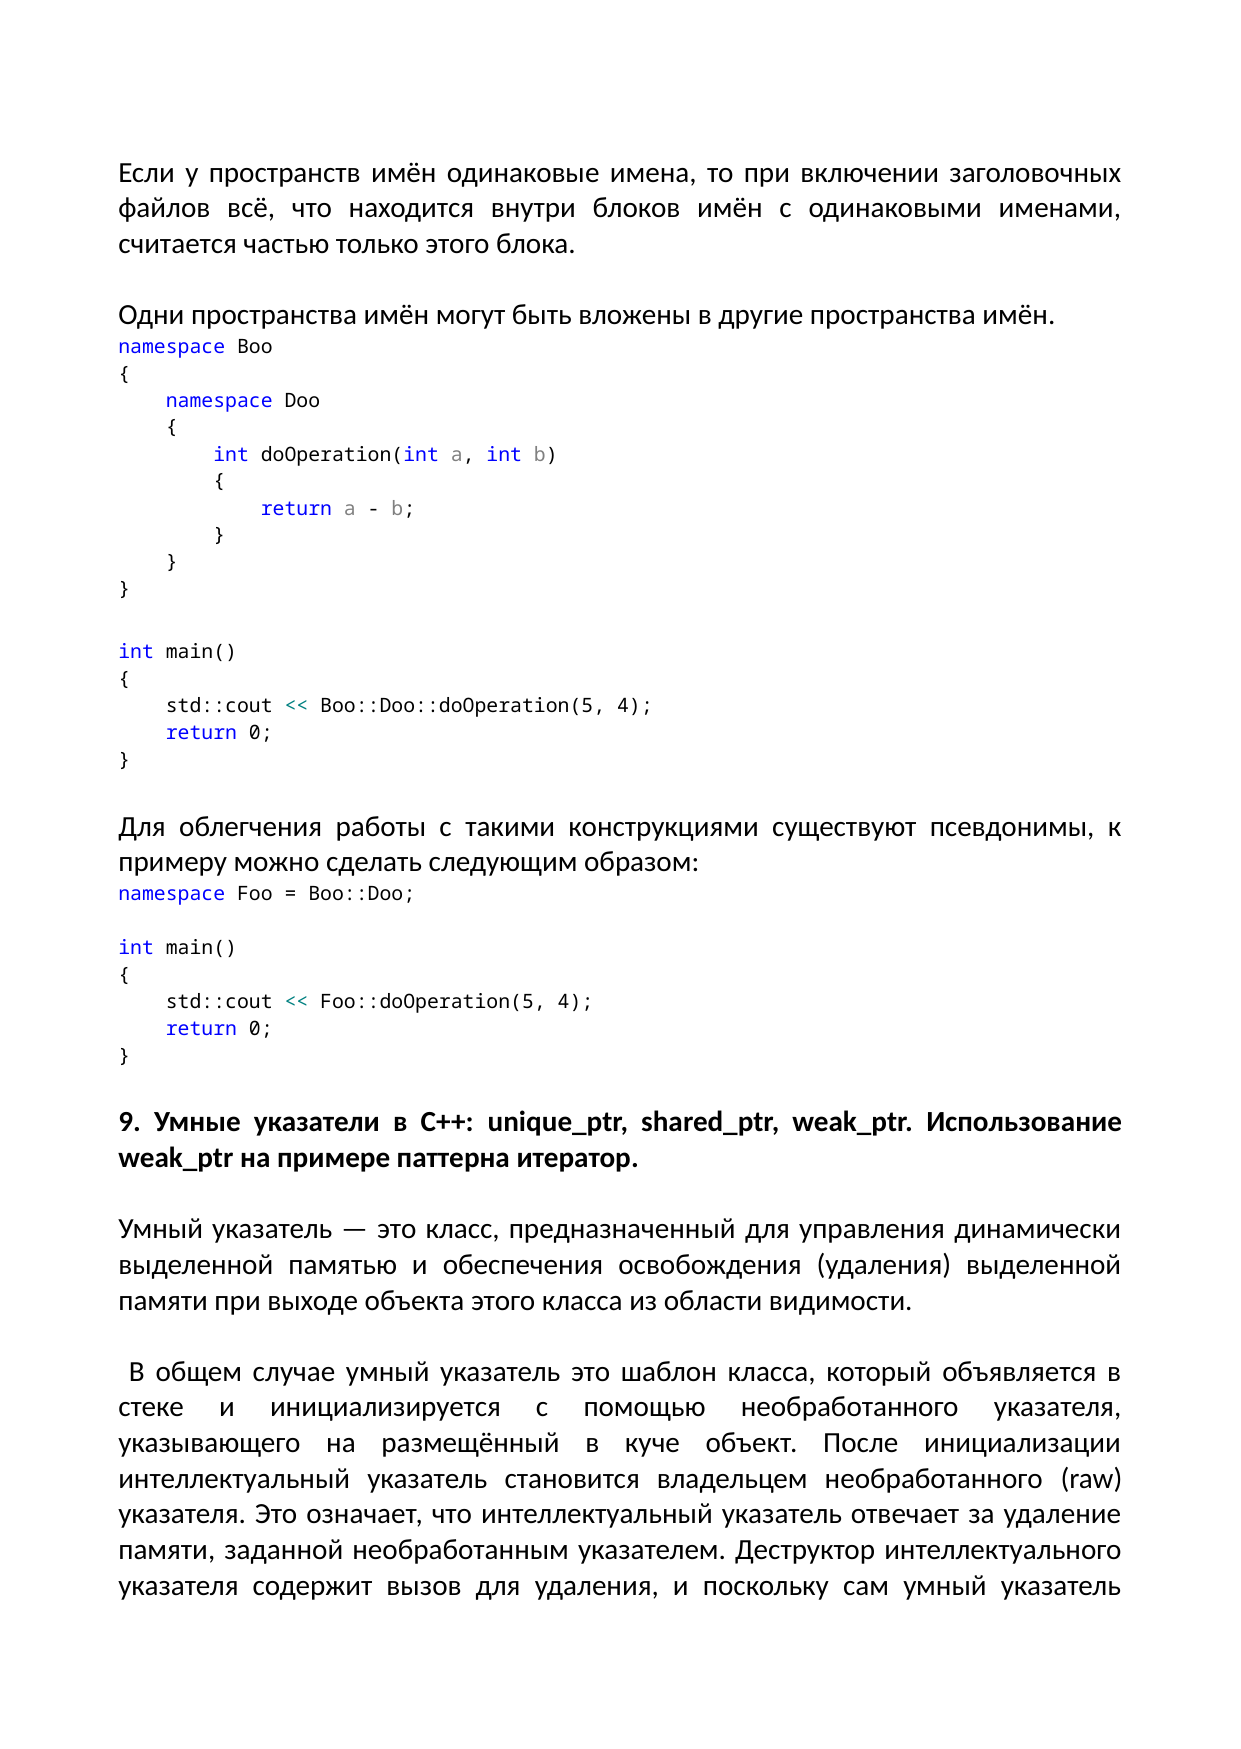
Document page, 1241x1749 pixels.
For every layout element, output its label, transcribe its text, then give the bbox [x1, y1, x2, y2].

text namespace Boo [118, 332, 1122, 359]
text { [118, 467, 1122, 494]
text int doOperation(int a, int b) [118, 440, 1122, 467]
text } [118, 521, 1122, 548]
text { [118, 960, 1122, 987]
text Умный указатель — это класс, предназначенный для управления динамически выделенной памятью и обеспечения освобождения (удаления) выделенной памяти при выходе объекта этого класса из области видимости. [118, 1210, 1122, 1317]
text return 0; [118, 718, 1122, 745]
text int main() [118, 933, 1122, 960]
text } [118, 575, 1122, 602]
text { [118, 664, 1122, 691]
text int main() [118, 637, 1122, 664]
text Если у пространств имён одинаковые имена, то при включении заголовочных файлов всё, что находится внутри блоков имён с одинаковыми именами, считается частью только этого блока. [118, 154, 1122, 261]
text namespace Foo = Boo::Doo; [118, 879, 1122, 906]
text } [118, 548, 1122, 575]
text Одни пространства имён могут быть вложены в другие пространства имён. [118, 296, 1122, 332]
text В общем случае умный указатель это шаблон класса, который объявляется в стеке и инициализируется с помощью необработанного указателя, указывающего на размещённый в куче объект. После инициализации интеллектуальный указатель становится владельцем необработанного (raw) указателя. Это означает, что интеллектуальный указатель отвечает за удаление памяти, заданной необработанным указателем. Деструктор интеллектуального указателя содержит вызов для удаления, и поскольку сам умный указатель [118, 1353, 1122, 1602]
text return a - b; [118, 494, 1122, 521]
text std::cout << Boo::Doo::doOperation(5, 4); [118, 691, 1122, 718]
text } [118, 1041, 1122, 1068]
text { [118, 413, 1122, 440]
text { [118, 359, 1122, 386]
text 9. Умные указатели в С++: unique_ptr, shared_ptr, weak_ptr. Использование weak_ptr на примере паттерна итератор. [118, 1103, 1122, 1175]
text return 0; [118, 1014, 1122, 1041]
text namespace Doo [118, 386, 1122, 413]
text std::cout << Foo::doOperation(5, 4); [118, 987, 1122, 1014]
text Для облегчения работы с такими конструкциями существуют псевдонимы, к примеру можно сделать следующим образом: [118, 808, 1122, 879]
text } [118, 745, 1122, 772]
